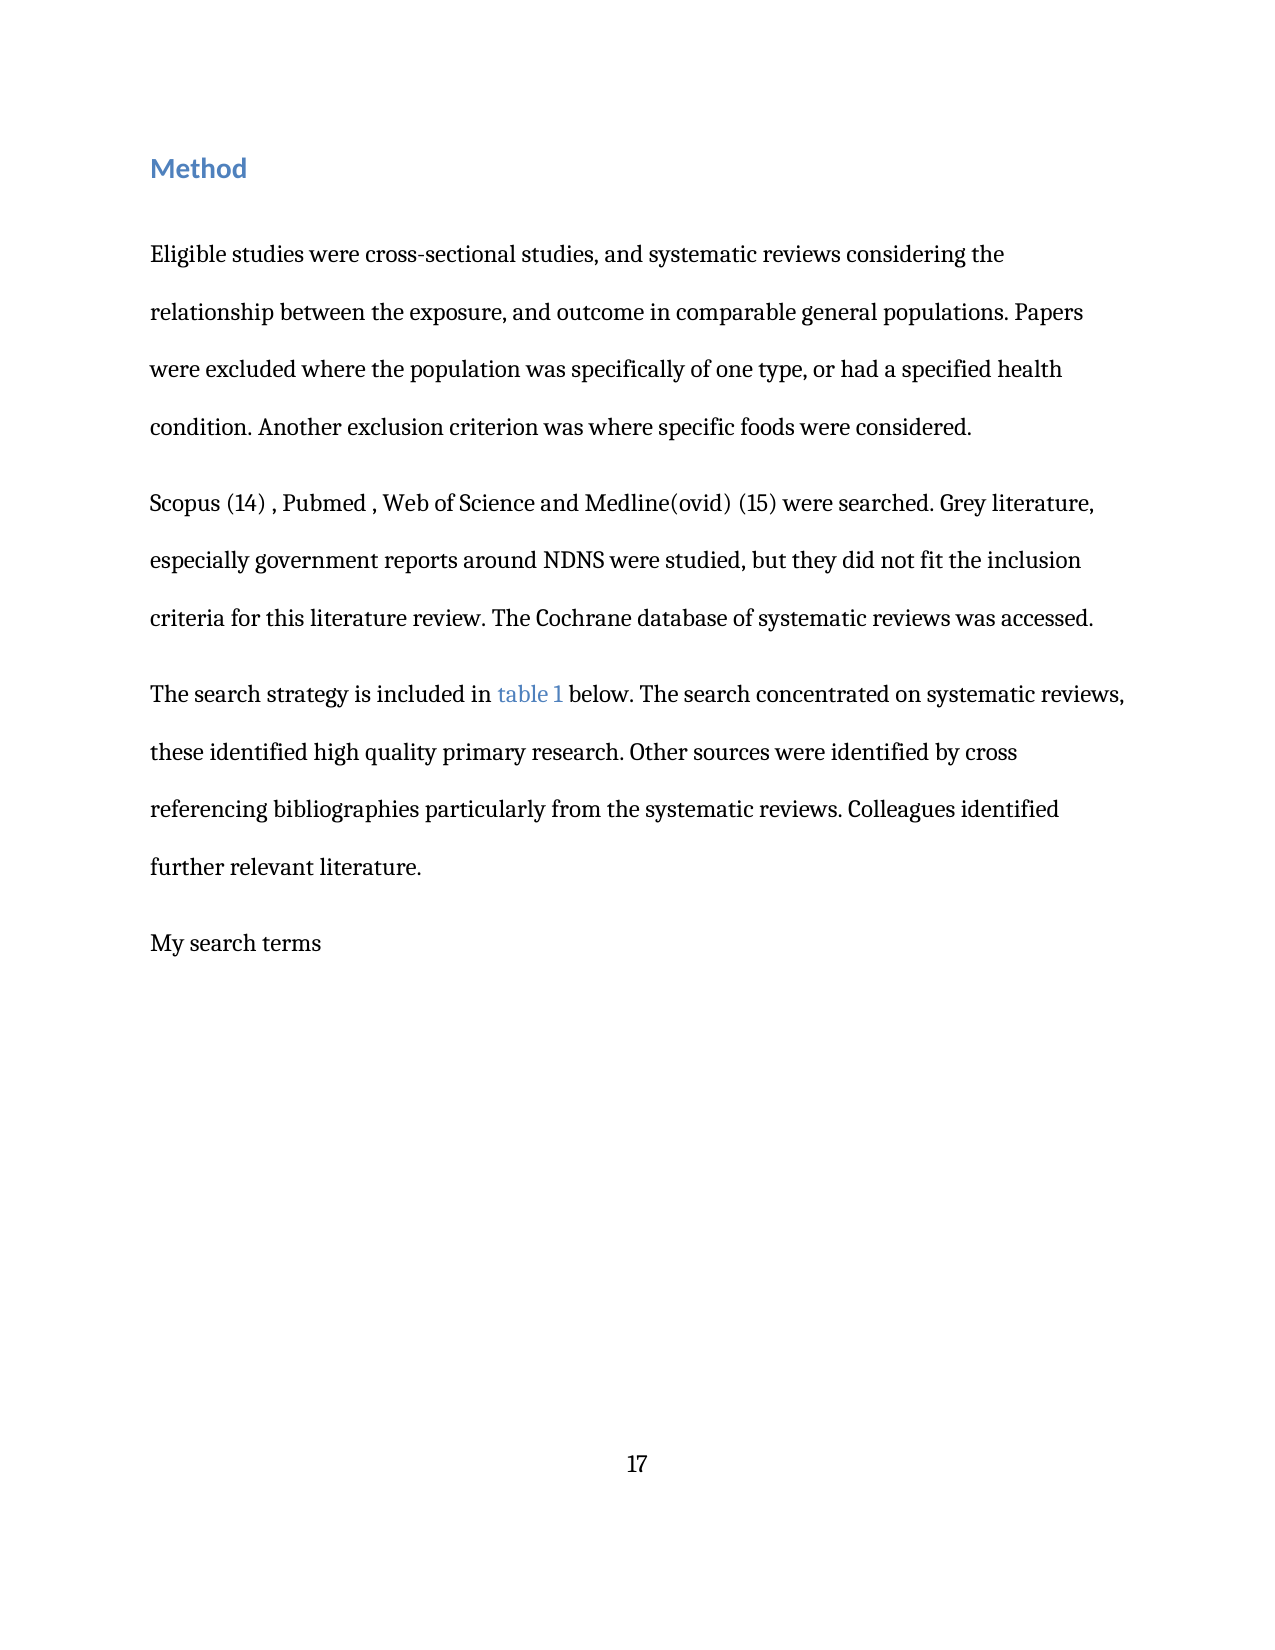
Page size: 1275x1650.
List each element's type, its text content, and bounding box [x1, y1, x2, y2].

text Eligible studies were cross-sectional studies, and systematic reviews considering the relationship between the exposure, and outcome in comparable general populations. Papers were excluded where the population was specifically of one type, or had a specified health condition. Another exclusion criterion was where specific foods were considered. [150, 240, 1125, 441]
text Scopus (14) , Pubmed , Web of Science and Medline(ovid) (15) were searched. Grey literature, especially government reports around NDNS were studied, but they did not fit the inclusion criteria for this literature review. The Cochrane database of systematic reviews was accessed. [150, 489, 1125, 632]
text The search strategy is included in table 1 below. The search concentrated on systematic reviews, these identified high quality primary research. Other sources were identified by cross referencing bibliographies particularly from the systematic reviews. Colleagues identified further relevant literature. [150, 680, 1125, 881]
subtitle Method [150, 150, 1125, 186]
text My search terms [150, 929, 1125, 957]
